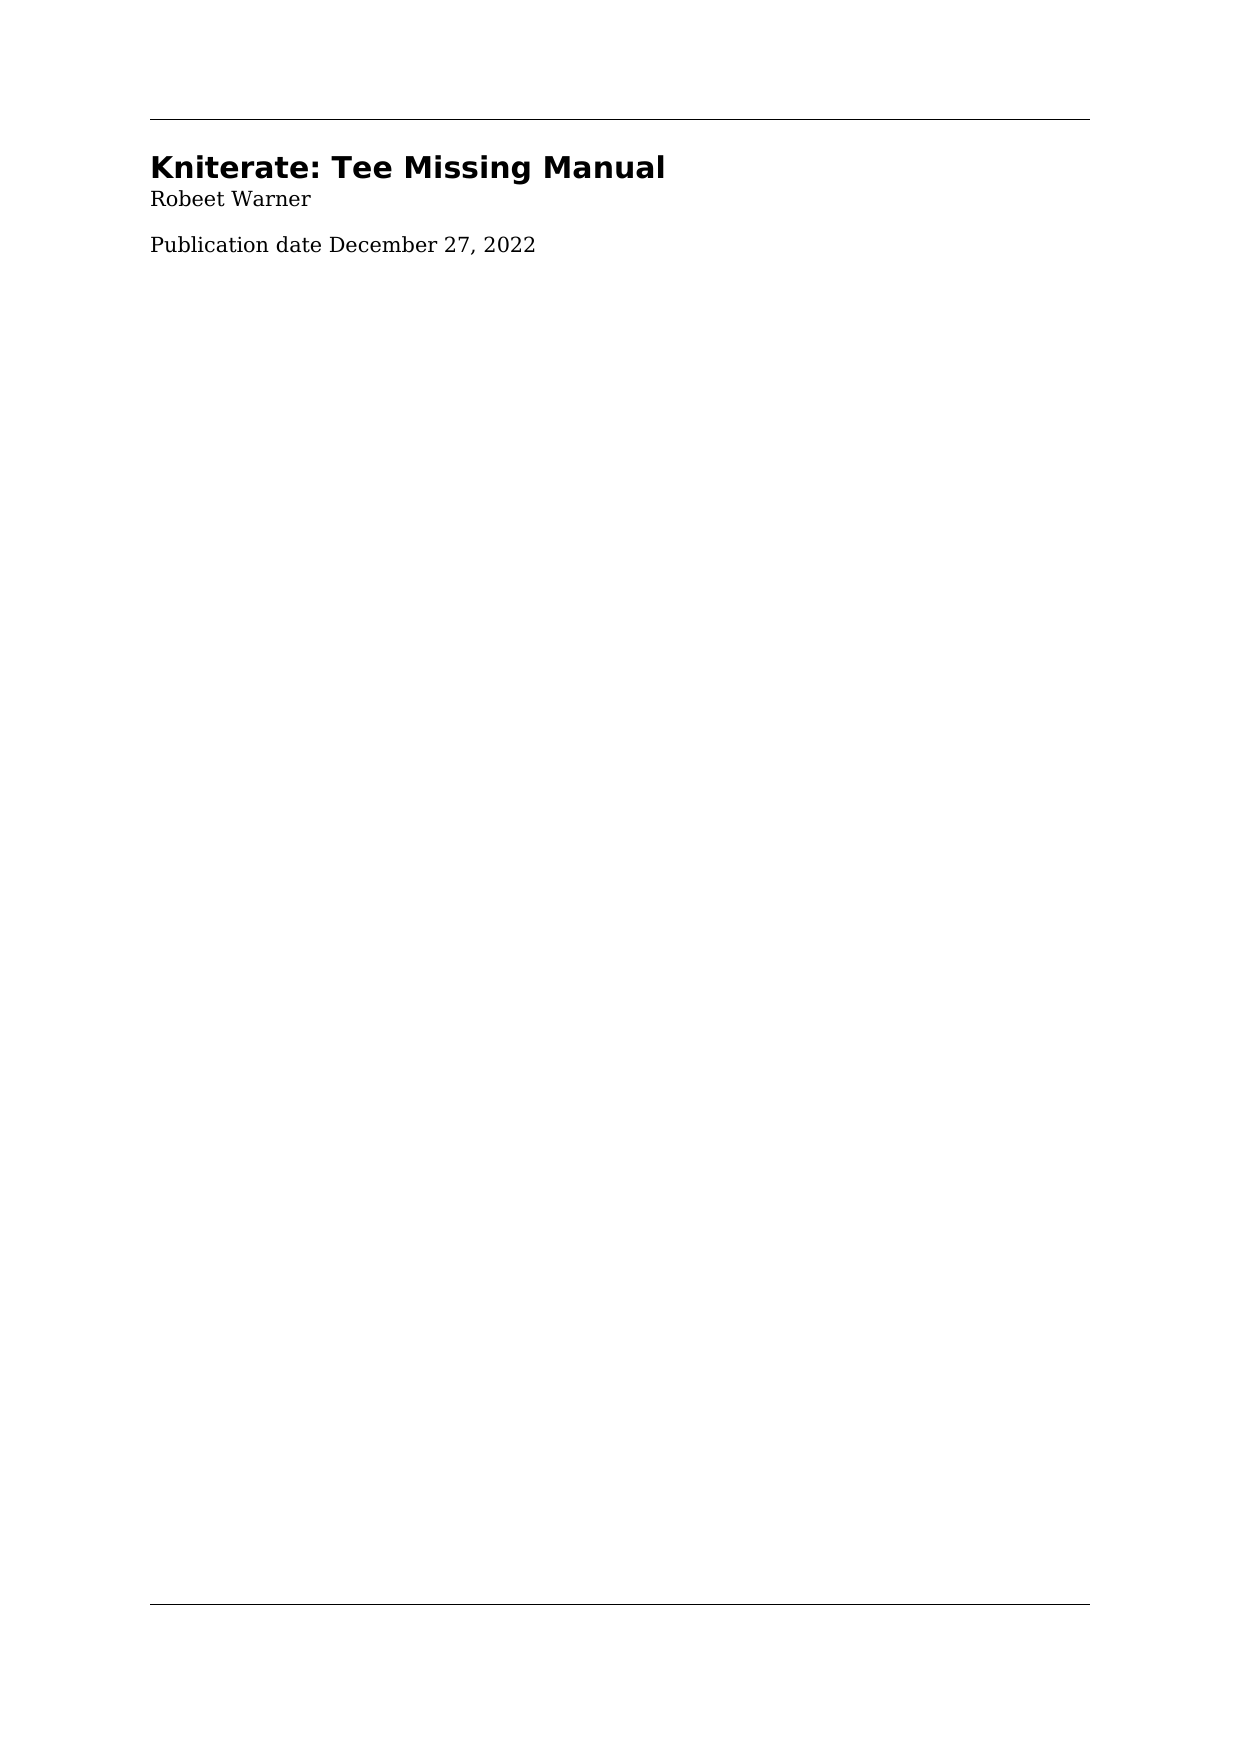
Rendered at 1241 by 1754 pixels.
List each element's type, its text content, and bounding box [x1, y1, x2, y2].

text Publication date December 27, 2022 [150, 232, 1090, 257]
text Robeet Warner [150, 186, 1090, 211]
text Kniterate: Tee Missing Manual [150, 150, 1090, 186]
